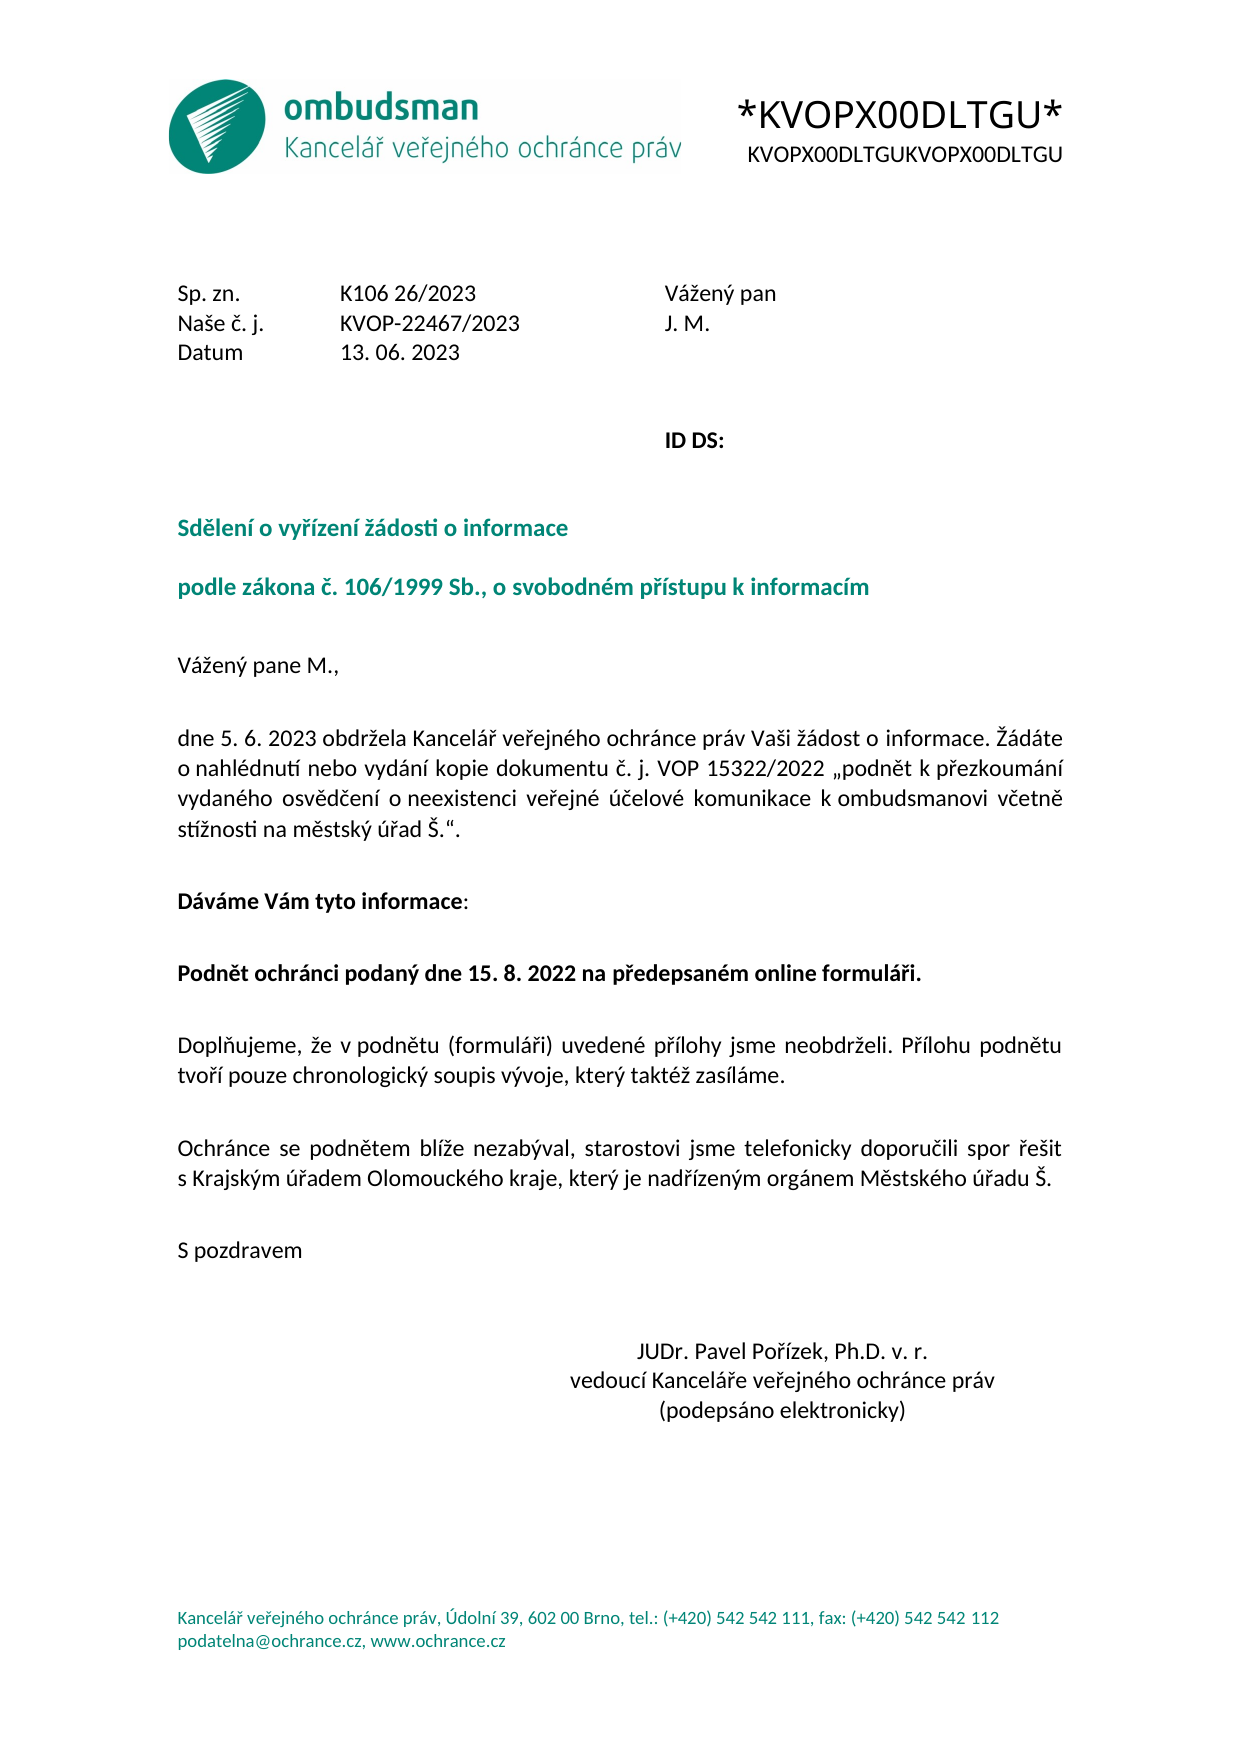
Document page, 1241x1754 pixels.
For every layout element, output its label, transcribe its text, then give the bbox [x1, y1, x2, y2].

table_header K106 26/2023 KVOP-22467/2023 13. 06. 2023 [340, 220, 664, 513]
text vedoucí Kanceláře veřejného ochránce práv [502, 1366, 1063, 1395]
text JUDr. Pavel Pořízek, Ph.D. v. r. [502, 1336, 1063, 1366]
text Podnět ochránci podaný dne 15. 8. 2022 na předepsaném online formuláři. [177, 958, 1063, 987]
table_header Sp. zn. Naše č. j. Datum [177, 220, 340, 513]
text Vážený pane M., [177, 651, 1063, 680]
subtitle Sdělení o vyřízení žádosti o informace [177, 513, 1063, 543]
text Doplňujeme, že v podnětu (formuláři) uvedené přílohy jsme neobdrželi. Přílohu podnětu tvoří pouze chronologický soupis vývoje, který taktéž zasíláme. [177, 1030, 1063, 1090]
text Ochránce se podnětem blíže nezabýval, starostovi jsme telefonicky doporučili spor řešit s Krajským úřadem Olomouckého kraje, který je nadřízeným orgánem Městského úřadu Š. [177, 1133, 1063, 1192]
text Dáváme Vám tyto informace: [177, 886, 1063, 915]
text (podepsáno elektronicky) [502, 1395, 1063, 1424]
text S pozdravem [177, 1235, 1063, 1264]
subtitle podle zákona č. 106/1999 Sb., o svobodném přístupu k informacím [177, 571, 1063, 602]
text dne 5. 6. 2023 obdržela Kancelář veřejného ochránce práv Vaši žádost o informace. Žádáte o nahlédnutí nebo vydání kopie dokumentu č. j. VOP 15322/2022 „podnět k přezkoumání vydaného osvědčení o neexistenci veřejné účelové komunikace k ombudsmanovi včetně stížnosti na městský úřad Š.“. [177, 723, 1063, 843]
table_header Vážený pan J. M. ID DS: [665, 220, 1085, 513]
